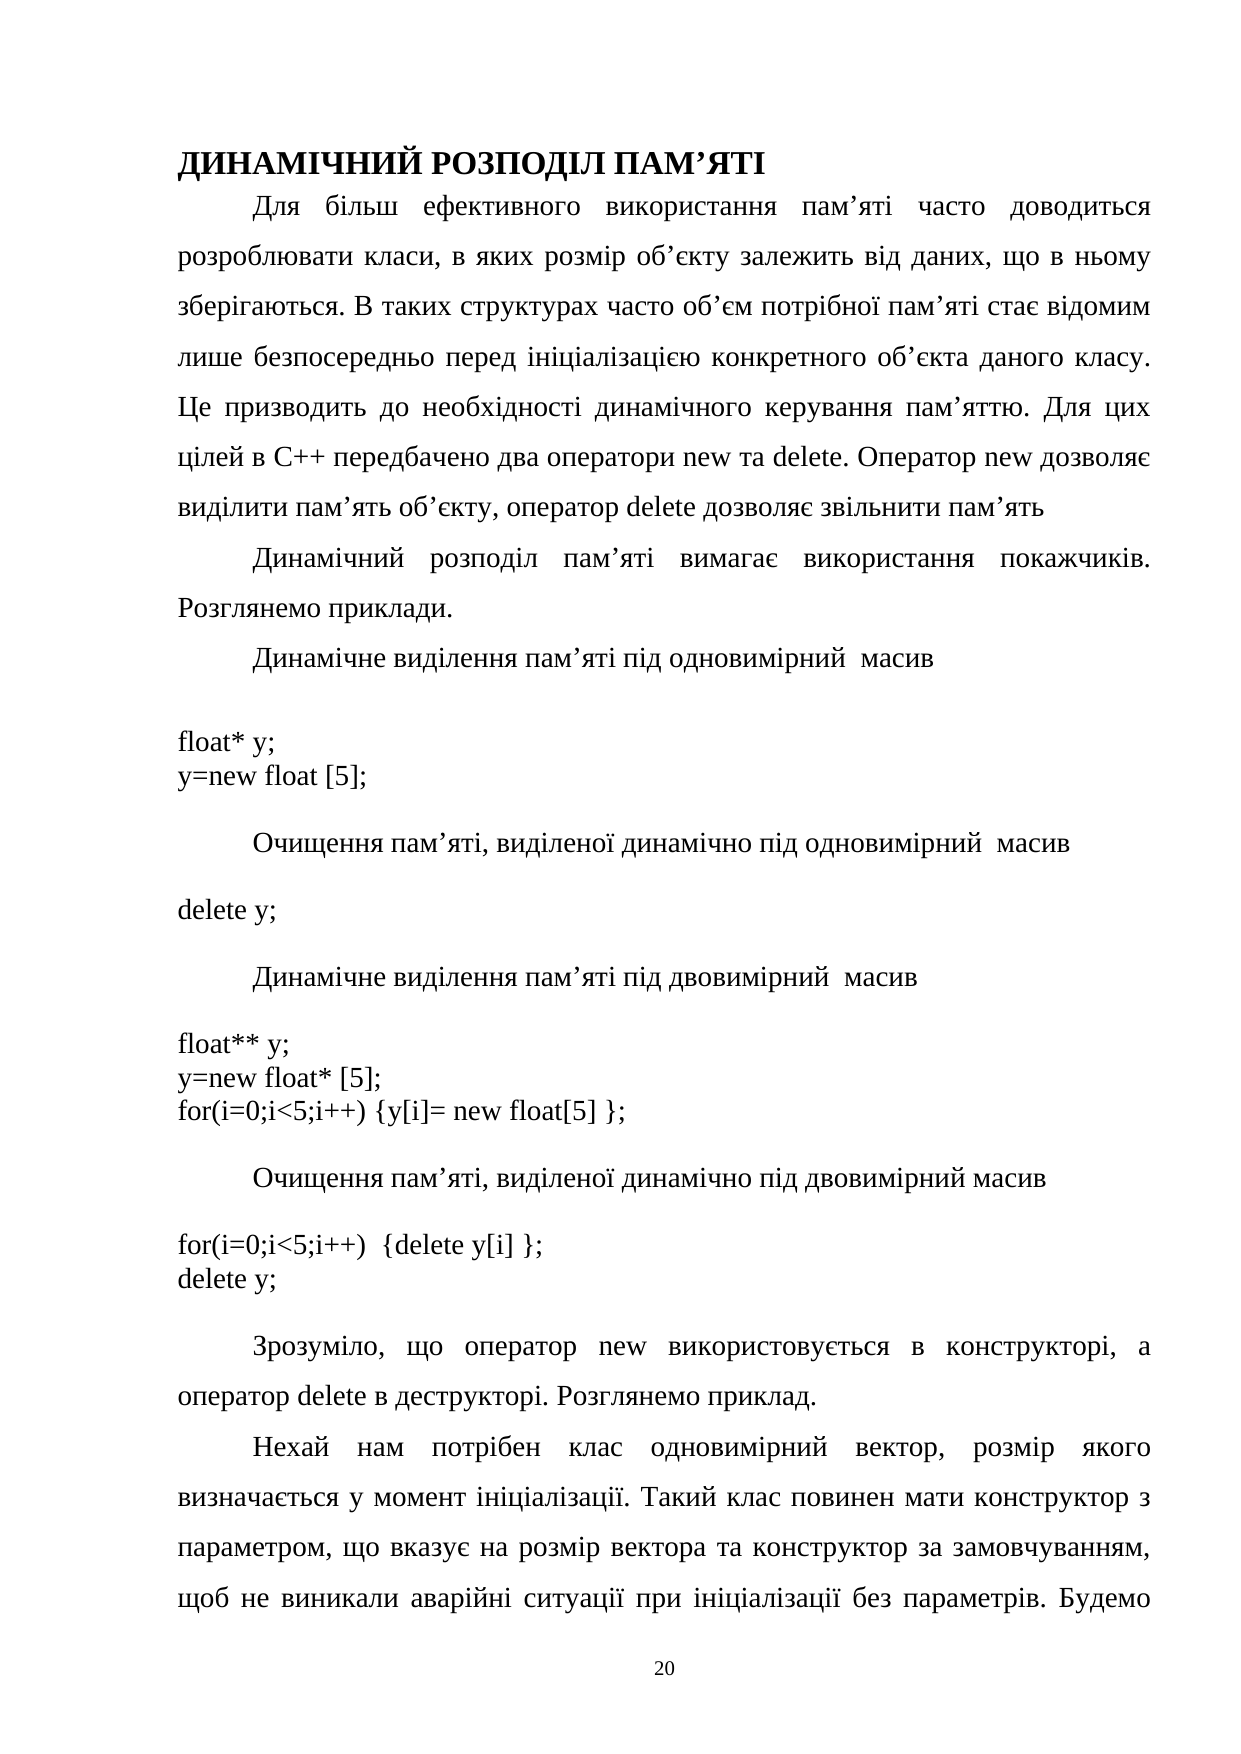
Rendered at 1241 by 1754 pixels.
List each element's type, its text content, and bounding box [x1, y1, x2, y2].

text Динамічне виділення пам’яті під двовимірний масив [177, 959, 1152, 993]
text delete y; [177, 1261, 1152, 1294]
text Зрозуміло, що оператор new використовується в конструкторі, а оператор delete в деструкторі. Розглянемо приклад. [177, 1328, 1152, 1412]
text float** y; [177, 1026, 1152, 1060]
text for(i=0;i<5;i++) {y[i]= new float[5] }; [177, 1093, 1152, 1127]
text Нехай нам потрібен клас одновимірний вектор, розмір якого визначається у момент ініціалізації. Такий клас повинен мати конструктор з параметром, що вказує на розмір вектора та конструктор за замовчуванням, щоб не виникали аварійні ситуації при ініціалізації без параметрів. Будемо [177, 1429, 1152, 1613]
text delete y; [177, 892, 1152, 926]
text float* y; [177, 724, 1152, 758]
text y=new float* [5]; [177, 1060, 1152, 1093]
text Очищення пам’яті, виділеної динамічно під двовимірний масив [177, 1160, 1152, 1194]
text Динамічне виділення пам’яті під одновимірний масив [177, 641, 1152, 674]
text Динамічний розподіл пам’яті вимагає використання покажчиків. Розглянемо приклади. [177, 540, 1152, 624]
subtitle Динамічний розподіл пам’яті [177, 143, 1152, 181]
text Для більш ефективного використання пам’яті часто доводиться розроблювати класи, в яких розмір об’єкту залежить від даних, що в ньому зберігаються. В таких структурах часто об’єм потрібної пам’яті стає відомим лише безпосередньо перед ініціалізацією конкретного об’єкта даного класу. Це призводить до необхідності динамічного керування пам’яттю. Для цих цілей в С++ передбачено два оператори new та delete. Оператор new дозволяє виділити пам’ять об’єкту, оператор delete дозволяє звільнити пам’ять [177, 188, 1152, 523]
text for(i=0;i<5;i++) {delete y[i] }; [177, 1227, 1152, 1261]
text y=new float [5]; [177, 758, 1152, 791]
text Очищення пам’яті, виділеної динамічно під одновимірний масив [177, 825, 1152, 858]
